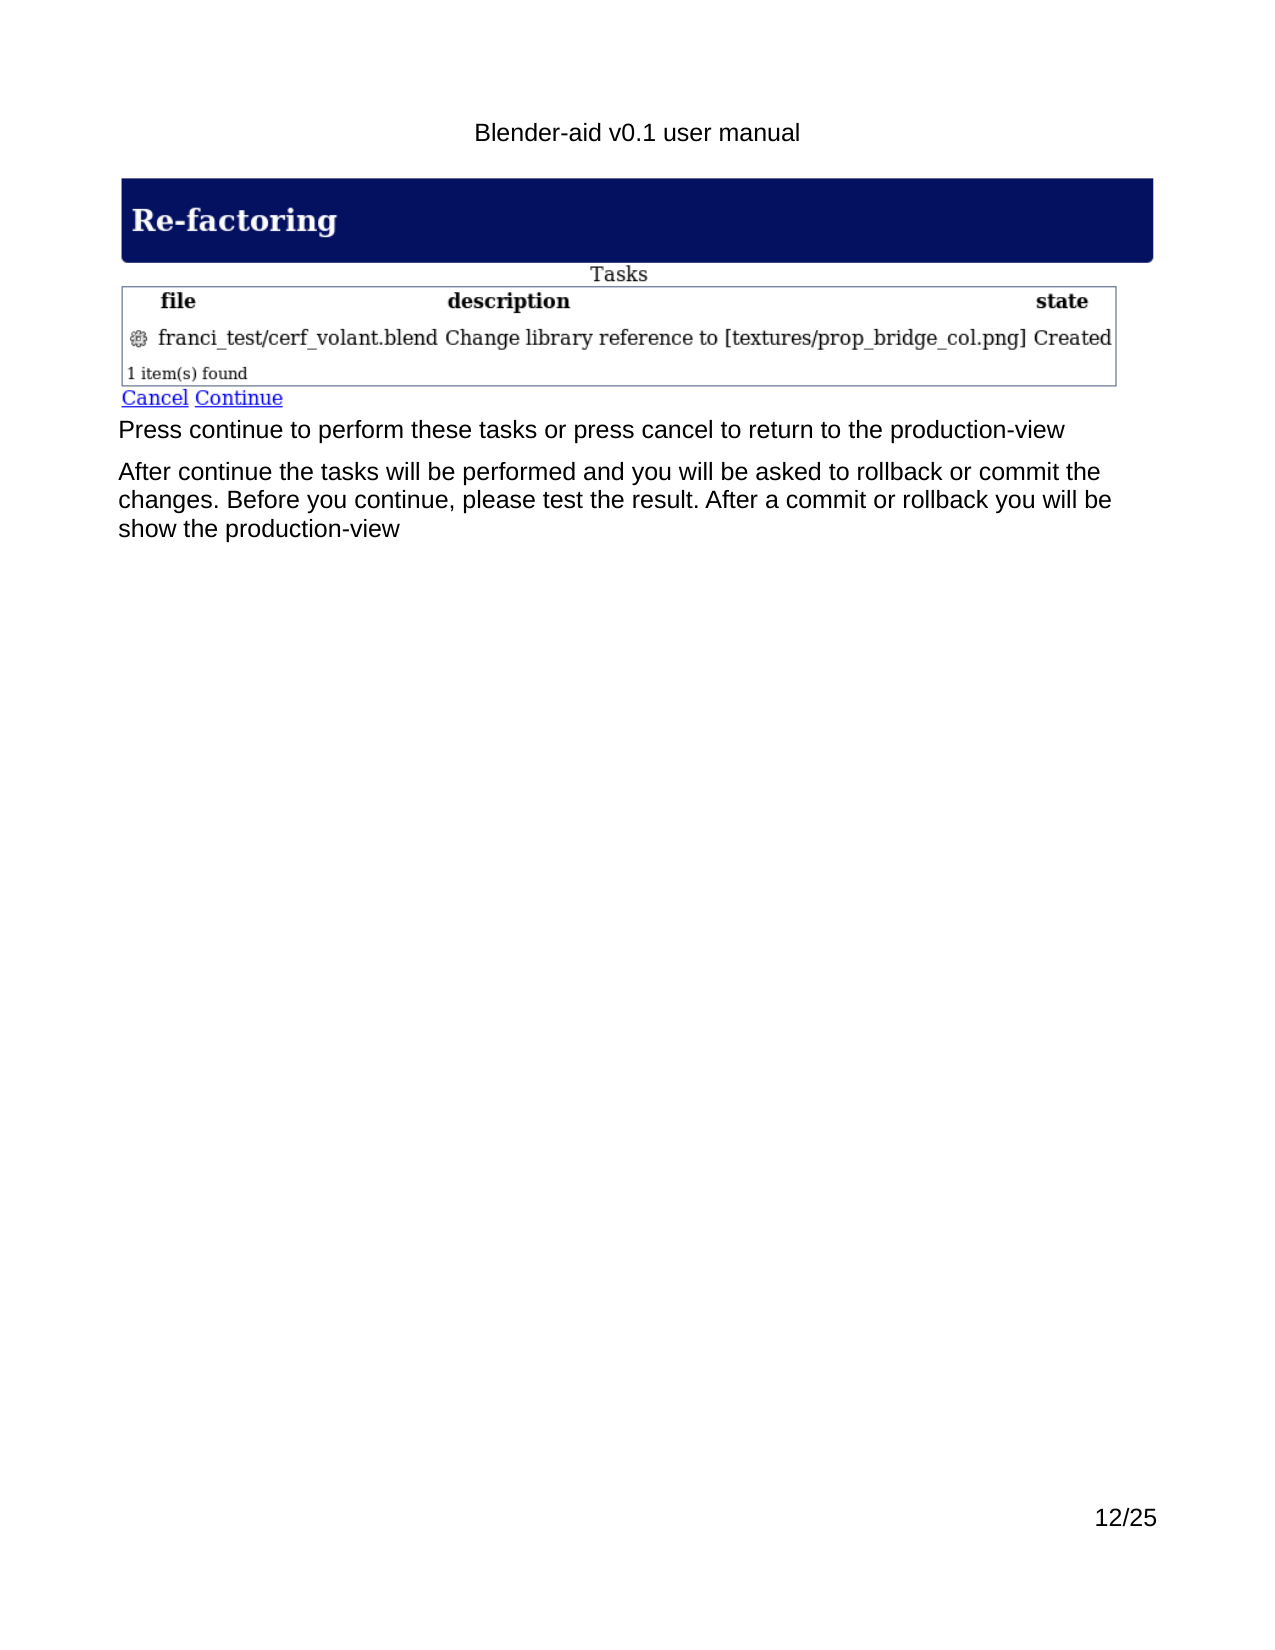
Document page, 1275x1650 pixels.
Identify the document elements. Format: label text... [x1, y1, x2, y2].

text After continue the tasks will be performed and you will be asked to rollback or commit the changes. Before you continue, please test the result. After a commit or rollback you will be show the production-view [118, 457, 1157, 543]
picture [118, 176, 1157, 416]
text Press continue to perform these tasks or press cancel to return to the production-view [118, 416, 1157, 444]
